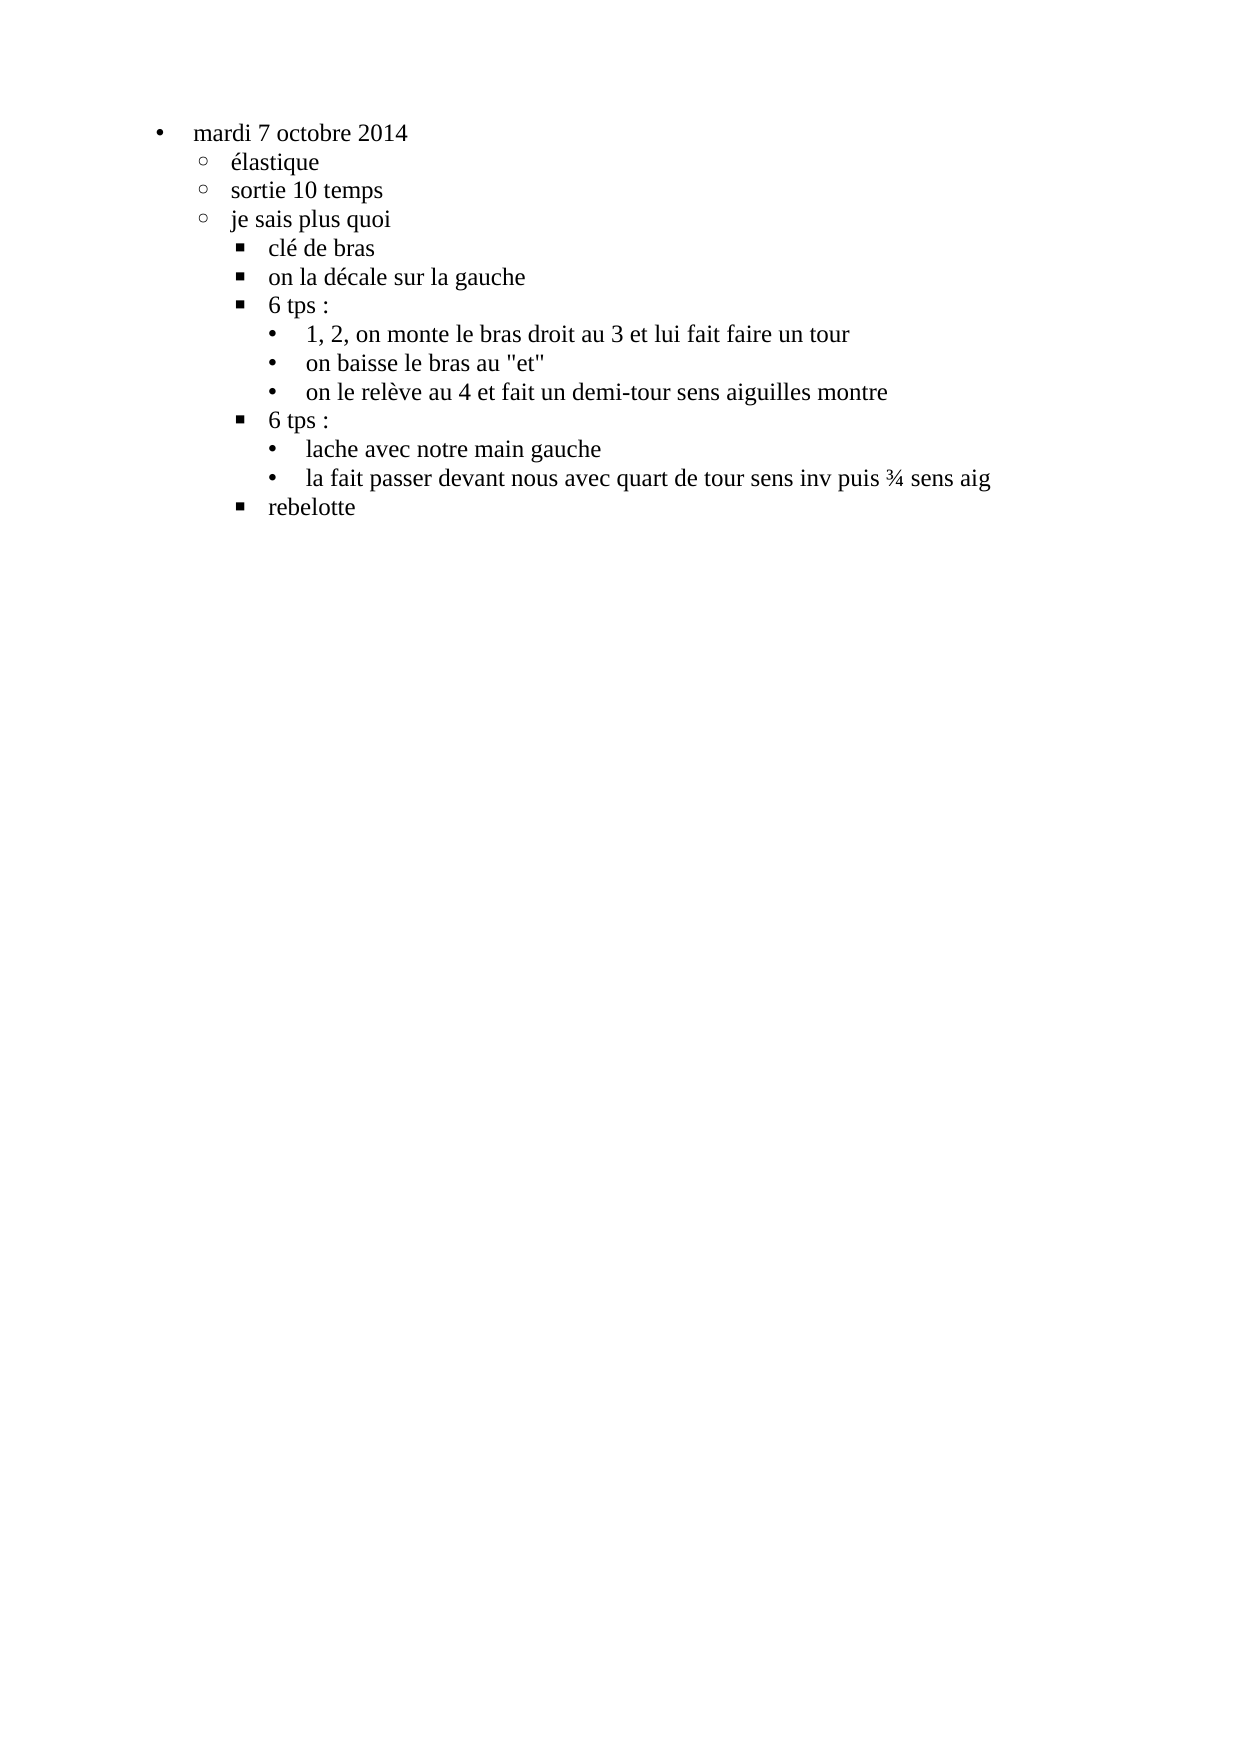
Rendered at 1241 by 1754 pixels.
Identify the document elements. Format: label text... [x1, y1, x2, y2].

list sortie 10 temps [193, 176, 1122, 204]
list élastique [193, 147, 1122, 176]
list mardi 7 octobre 2014 [156, 118, 1122, 147]
list la fait passer devant nous avec quart de tour sens inv puis ¾ sens aig [268, 463, 1122, 492]
list on baisse le bras au "et" [268, 348, 1122, 377]
list je sais plus quoi [193, 204, 1122, 233]
list lache avec notre main gauche [268, 434, 1122, 463]
list 6 tps : [231, 291, 1122, 319]
list on la décale sur la gauche [231, 262, 1122, 291]
list clé de bras [231, 233, 1122, 262]
list 6 tps : [231, 406, 1122, 434]
list rebelotte [231, 492, 1122, 521]
list on le relève au 4 et fait un demi-tour sens aiguilles montre [268, 377, 1122, 406]
list 1, 2, on monte le bras droit au 3 et lui fait faire un tour [268, 319, 1122, 348]
